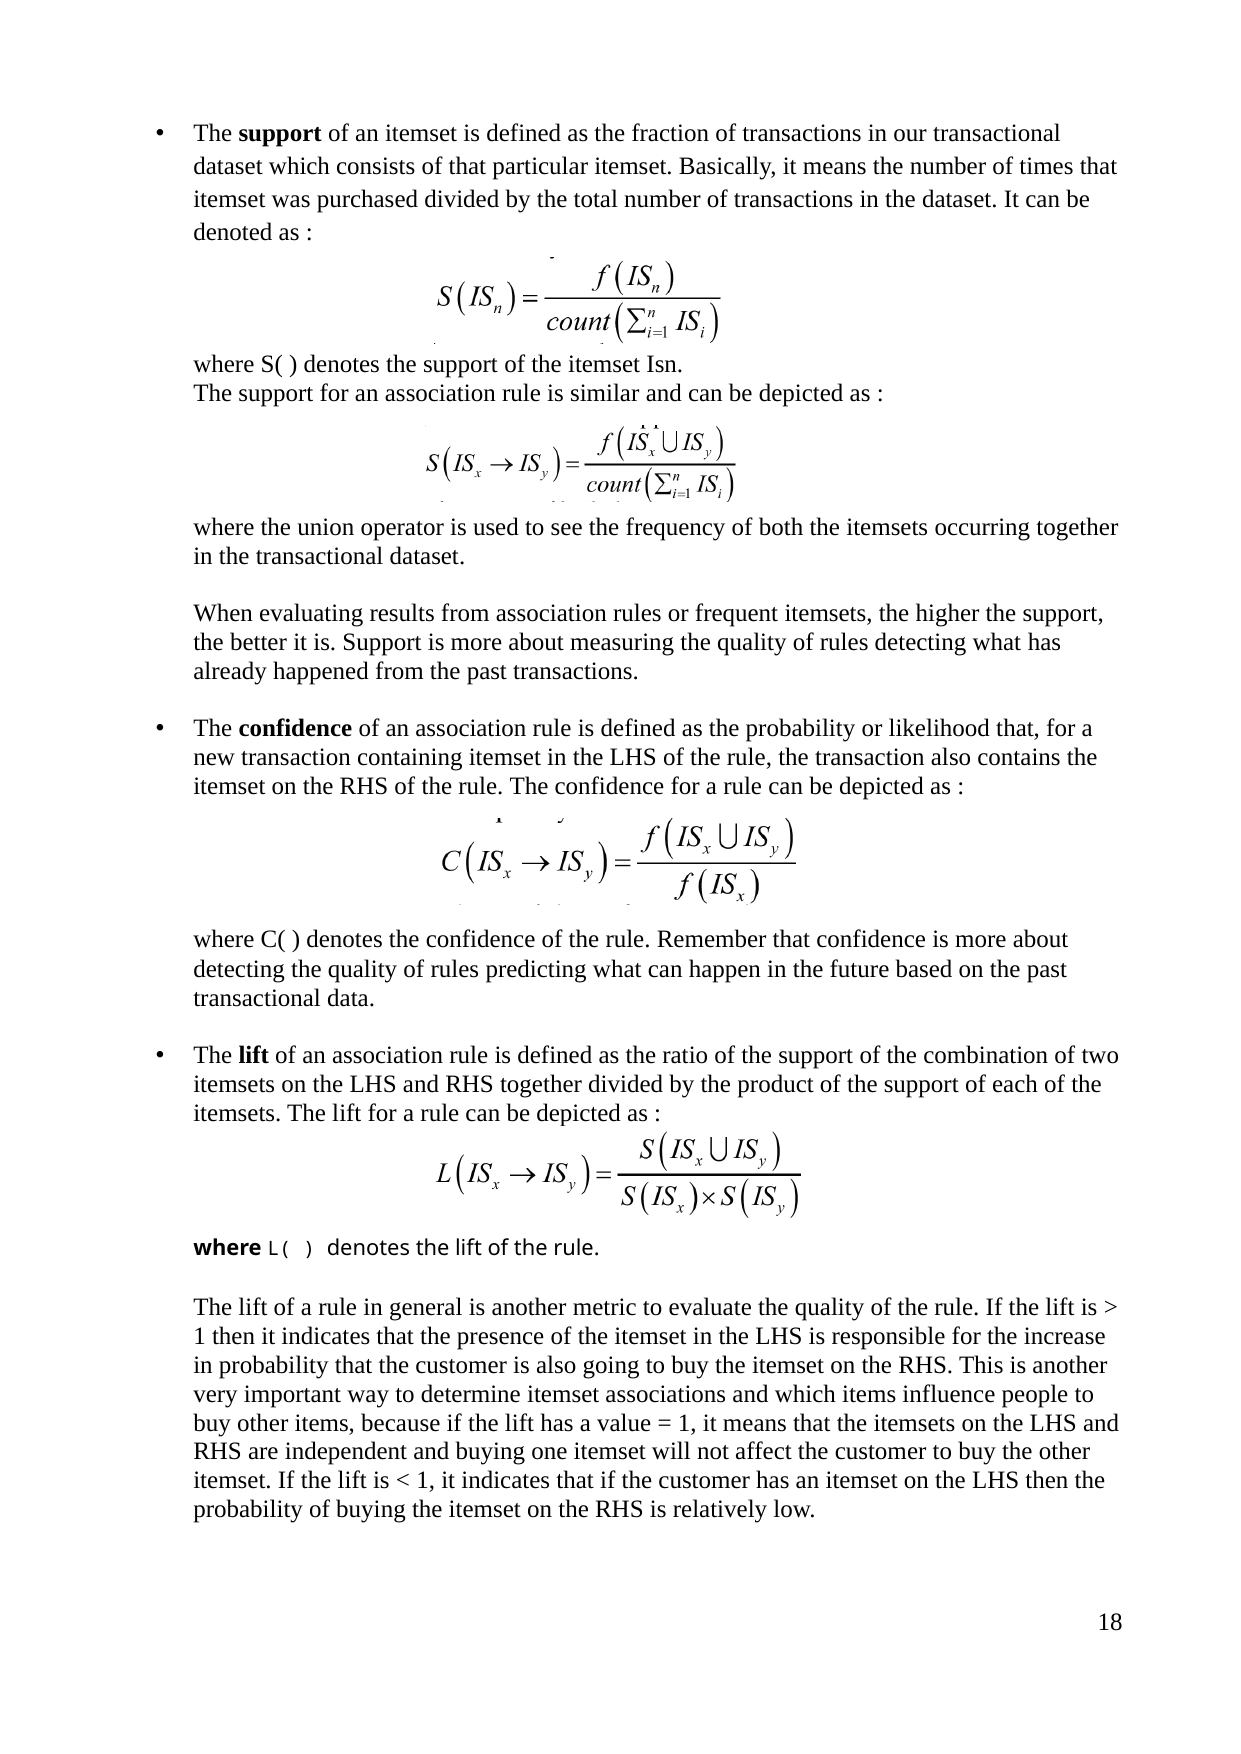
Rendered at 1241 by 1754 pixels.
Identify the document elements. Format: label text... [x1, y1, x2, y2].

text where C( ) denotes the confidence of the rule. Remember that confidence is more about detecting the quality of rules predicting what can happen in the future based on the past transactional data. [118, 924, 1122, 1012]
picture [434, 257, 722, 344]
text When evaluating results from association rules or frequent itemsets, the higher the support, the better it is. Support is more about measuring the quality of rules detecting what has already happened from the past transactions. [118, 598, 1122, 685]
picture [425, 425, 738, 502]
text where S( ) denotes the support of the itemset Isn. [118, 349, 1122, 378]
list The support of an itemset is defined as the fraction of transactions in our transactional dataset which consists of that particular itemset. Basically, it means the number of times that itemset was purchased divided by the total number of transactions in the dataset. It can be denoted as : [156, 118, 1122, 246]
text The support for an association rule is similar and can be depicted as : [118, 378, 1122, 407]
list The confidence of an association rule is defined as the probability or likelihood that, for a new transaction containing itemset in the LHS of the rule, the transaction also contains the itemset on the RHS of the rule. The confidence for a rule can be depicted as : [156, 713, 1122, 800]
text The lift of a rule in general is another metric to evaluate the quality of the rule. If the lift is > 1 then it indicates that the presence of the itemset in the LHS is responsible for the increase in probability that the customer is also going to buy the itemset on the RHS. This is another very important way to determine itemset associations and which items influence people to buy other items, because if the lift has a value = 1, it means that the itemsets on the LHS and RHS are independent and buying one itemset will not affect the customer to buy the other itemset. If the lift is < 1, it indicates that if the customer has an itemset on the LHS then the probability of buying the itemset on the RHS is relatively low. [118, 1292, 1122, 1523]
text where the union operator is used to see the frequency of both the itemsets occurring together in the transactional dataset. [118, 512, 1122, 570]
picture [435, 1126, 805, 1223]
list The lift of an association rule is defined as the ratio of the support of the combination of two itemsets on the LHS and RHS together divided by the product of the support of each of the itemsets. The lift for a rule can be depicted as : [156, 1040, 1122, 1127]
picture [441, 818, 799, 905]
text where L( ) denotes the lift of the rule. [118, 1232, 1122, 1262]
